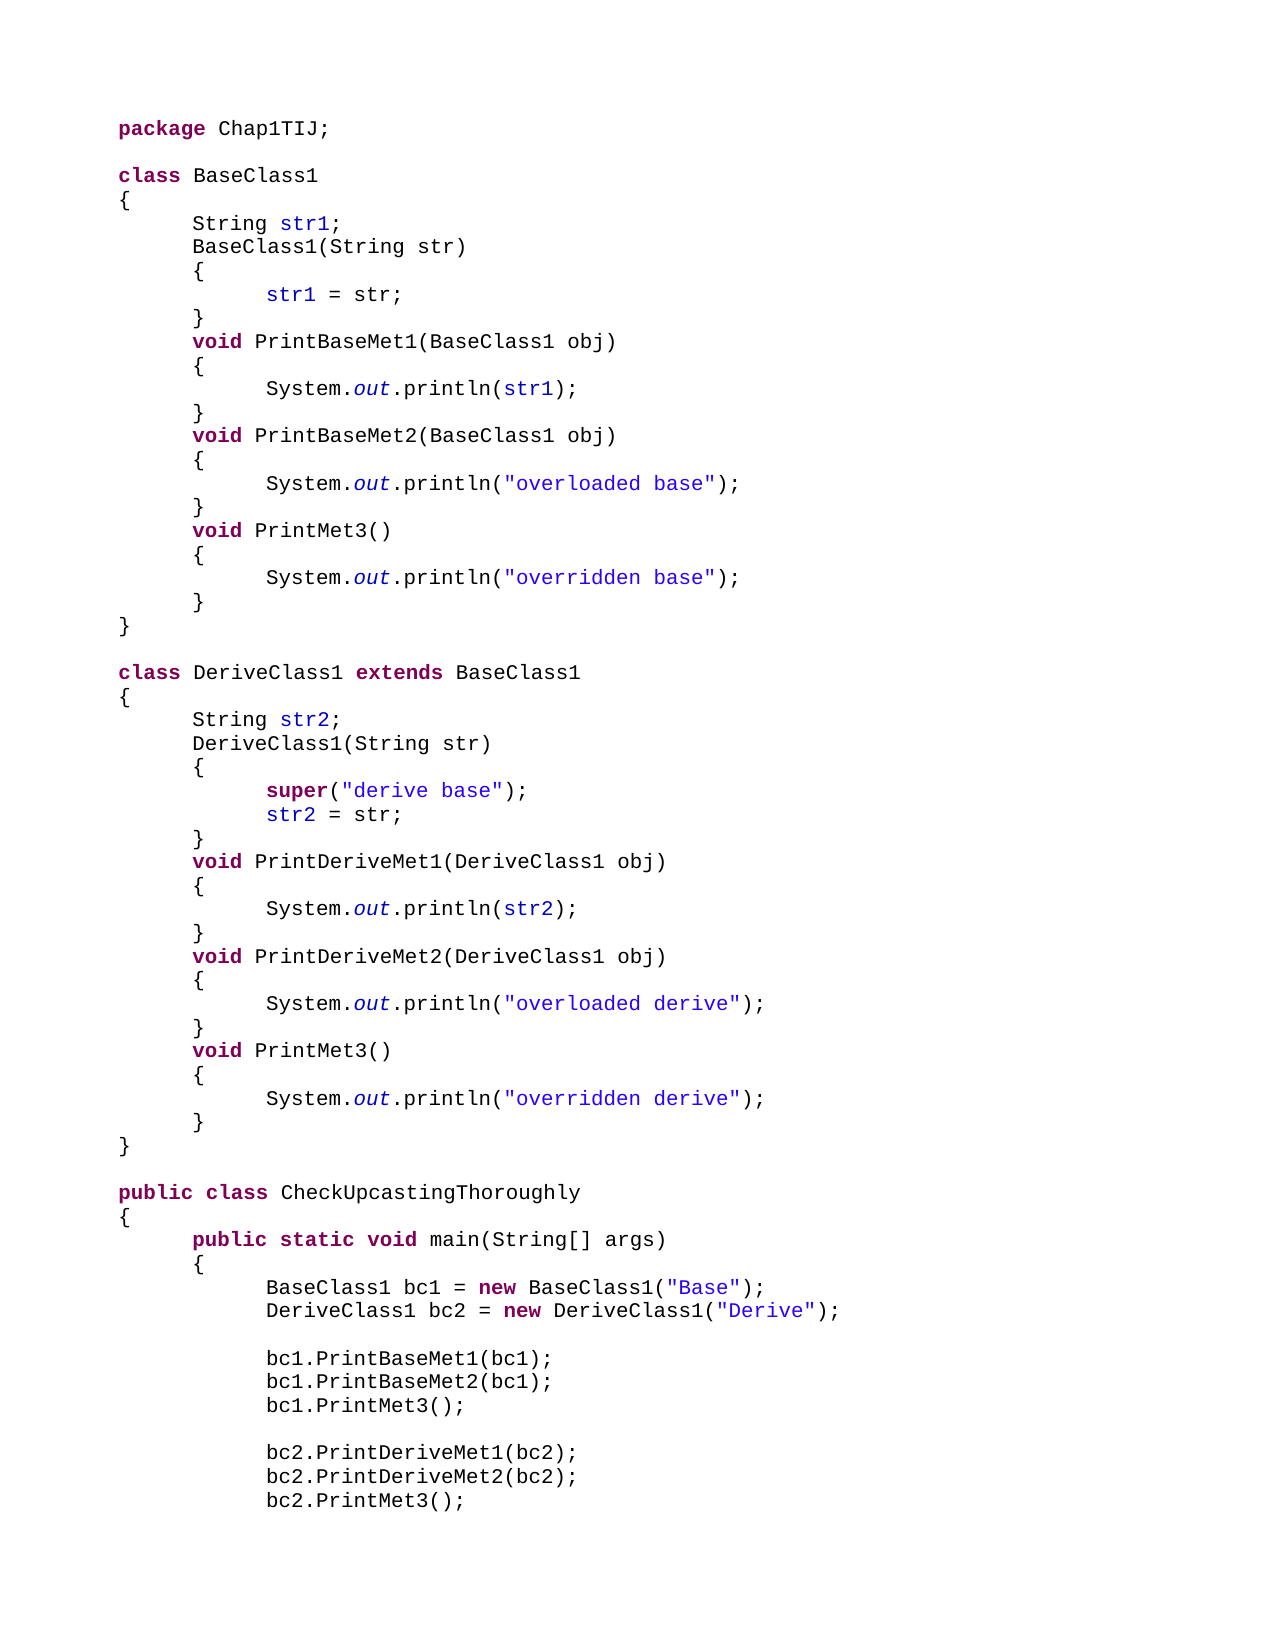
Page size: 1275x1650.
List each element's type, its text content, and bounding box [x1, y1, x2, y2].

text System.out.println("overridden base"); [118, 567, 1157, 591]
text public class CheckUpcastingThoroughly [118, 1182, 1157, 1206]
text } [118, 402, 1157, 426]
text { [118, 1064, 1157, 1088]
text } [118, 591, 1157, 615]
text } [118, 307, 1157, 331]
text } [118, 496, 1157, 520]
text str1 = str; [118, 284, 1157, 307]
text System.out.println(str2); [118, 898, 1157, 922]
text { [118, 757, 1157, 780]
text bc1.PrintBaseMet2(bc1); [118, 1371, 1157, 1395]
text super("derive base"); [118, 780, 1157, 804]
text { [118, 969, 1157, 993]
text class DeriveClass1 extends BaseClass1 [118, 662, 1157, 686]
text class BaseClass1 [118, 165, 1157, 189]
text { [118, 686, 1157, 709]
text void PrintBaseMet2(BaseClass1 obj) [118, 426, 1157, 449]
text package Chap1TIJ; [118, 118, 1157, 142]
text } [118, 1135, 1157, 1158]
text void PrintDeriveMet1(DeriveClass1 obj) [118, 851, 1157, 875]
text { [118, 875, 1157, 898]
text BaseClass1 bc1 = new BaseClass1("Base"); [118, 1277, 1157, 1300]
text DeriveClass1 bc2 = new DeriveClass1("Derive"); [118, 1300, 1157, 1324]
text } [118, 827, 1157, 851]
text { [118, 1206, 1157, 1229]
text { [118, 544, 1157, 567]
text str2 = str; [118, 804, 1157, 827]
text } [118, 1111, 1157, 1135]
text System.out.println("overridden derive"); [118, 1088, 1157, 1111]
text System.out.println(str1); [118, 378, 1157, 402]
text } [118, 922, 1157, 946]
text void PrintDeriveMet2(DeriveClass1 obj) [118, 946, 1157, 969]
text { [118, 189, 1157, 213]
text public static void main(String[] args) [118, 1229, 1157, 1253]
text void PrintMet3() [118, 520, 1157, 544]
text String str1; [118, 213, 1157, 236]
text } [118, 1017, 1157, 1040]
text bc2.PrintDeriveMet1(bc2); [118, 1442, 1157, 1466]
text { [118, 1253, 1157, 1277]
text void PrintMet3() [118, 1040, 1157, 1064]
text bc1.PrintMet3(); [118, 1395, 1157, 1419]
text System.out.println("overloaded base"); [118, 473, 1157, 496]
text } [118, 615, 1157, 638]
text System.out.println("overloaded derive"); [118, 993, 1157, 1017]
text BaseClass1(String str) [118, 236, 1157, 260]
text { [118, 449, 1157, 473]
text { [118, 260, 1157, 284]
text bc1.PrintBaseMet1(bc1); [118, 1348, 1157, 1371]
text bc2.PrintMet3(); [118, 1489, 1157, 1513]
text { [118, 354, 1157, 378]
text DeriveClass1(String str) [118, 733, 1157, 757]
text String str2; [118, 709, 1157, 733]
text void PrintBaseMet1(BaseClass1 obj) [118, 331, 1157, 354]
text bc2.PrintDeriveMet2(bc2); [118, 1466, 1157, 1489]
